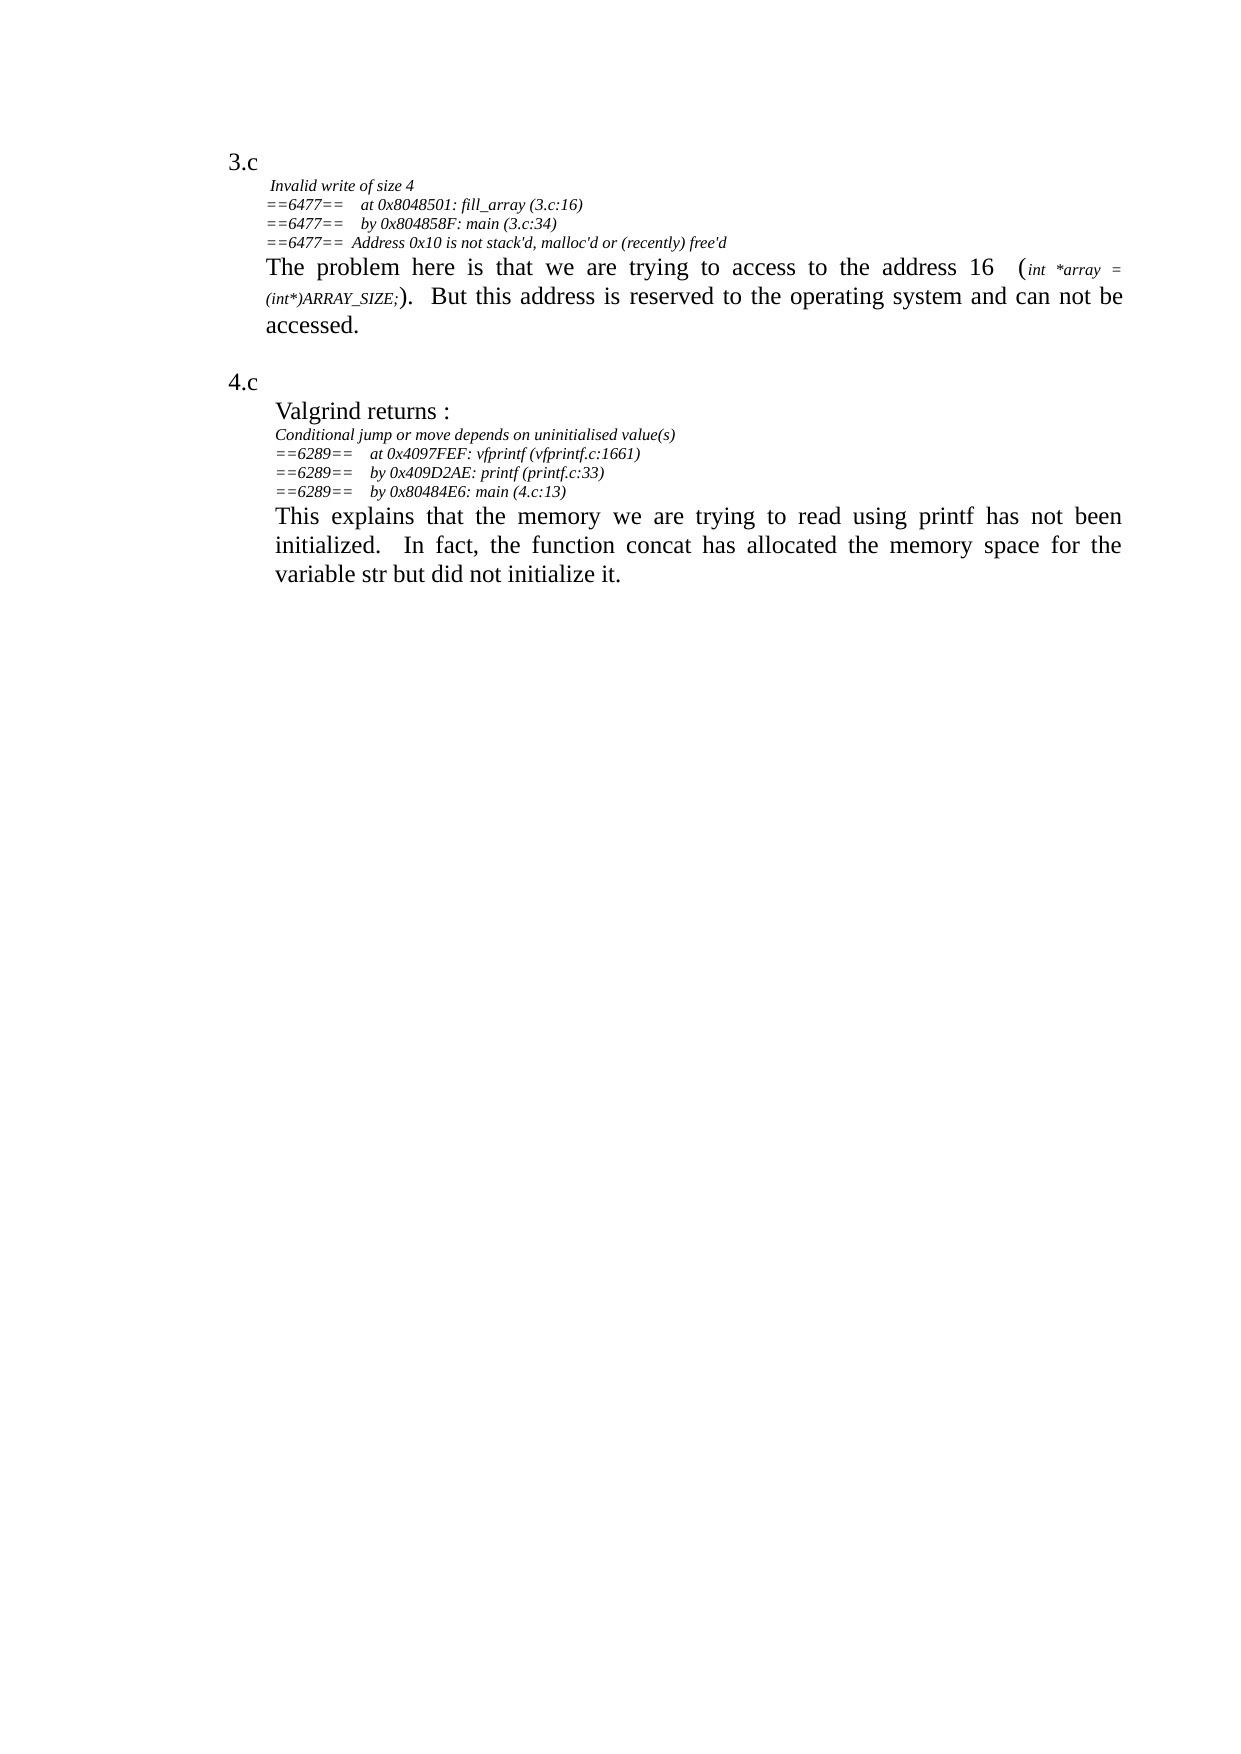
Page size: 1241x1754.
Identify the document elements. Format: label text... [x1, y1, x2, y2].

text 4.c [228, 367, 1123, 396]
text ==6477== at 0x8048501: fill_array (3.c:16) [266, 195, 1123, 214]
text 3.c [228, 147, 1123, 176]
text ==6289== by 0x409D2AE: printf (printf.c:33) [275, 463, 1123, 482]
text Invalid write of size 4 [266, 176, 1123, 195]
text This explains that the memory we are trying to read using printf has not been initialized. In fact, the function concat has allocated the memory space for the variable str but did not initialize it. [275, 501, 1123, 588]
text Conditional jump or move depends on uninitialised value(s) [275, 425, 1123, 444]
text ==6289== at 0x4097FEF: vfprintf (vfprintf.c:1661) [275, 444, 1123, 463]
text ==6289== by 0x80484E6: main (4.c:13) [275, 482, 1123, 501]
text The problem here is that we are trying to access to the address 16 (int *array = (int*)ARRAY_SIZE;). But this address is reserved to the operating system and can not be accessed. [266, 252, 1123, 338]
text ==6477== Address 0x10 is not stack'd, malloc'd or (recently) free'd [266, 233, 1123, 252]
text Valgrind returns : [275, 396, 1123, 425]
text ==6477== by 0x804858F: main (3.c:34) [266, 214, 1123, 233]
